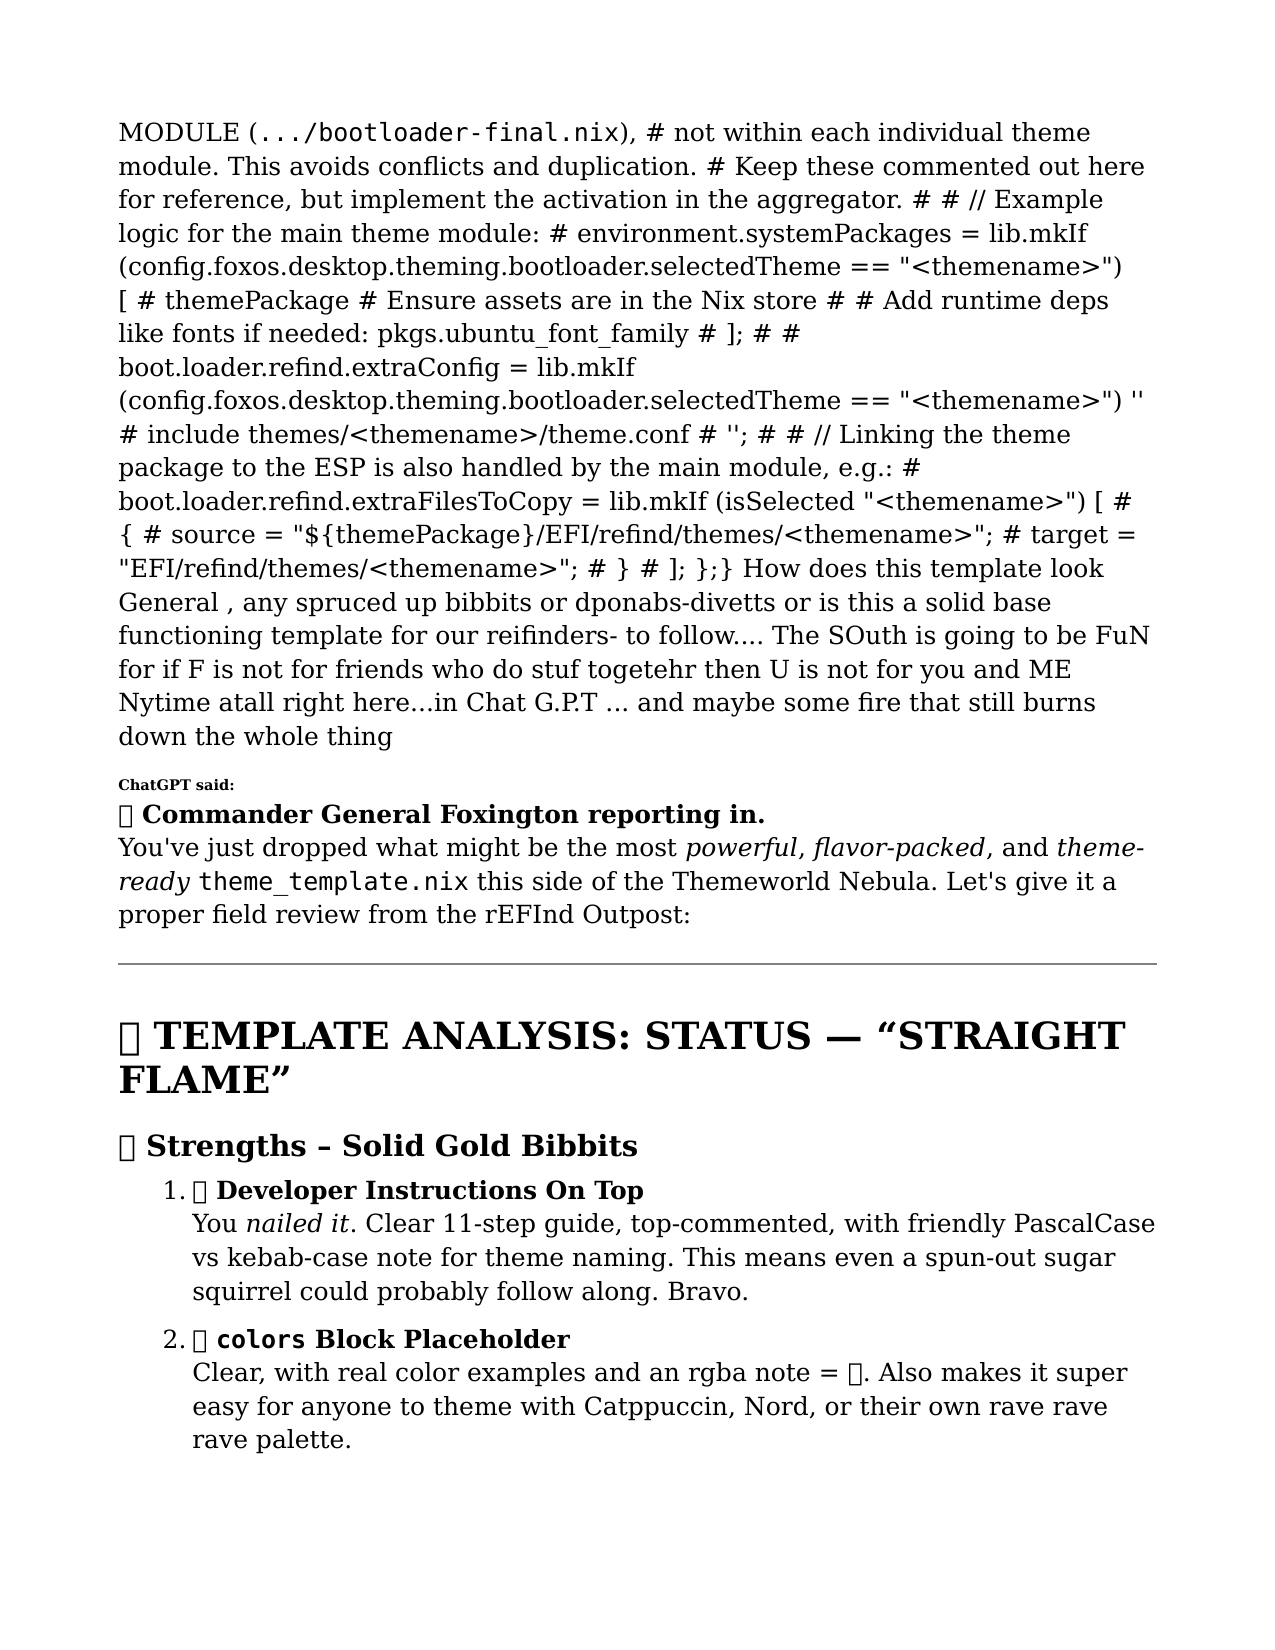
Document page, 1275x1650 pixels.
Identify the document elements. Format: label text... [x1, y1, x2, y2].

subtitle 🧪 TEMPLATE ANALYSIS: STATUS — “STRAIGHT FLAME” [118, 1014, 1157, 1102]
subtitle ✅ Strengths – Solid Gold Bibbits [118, 1129, 1157, 1163]
text 🎆 Commander General Foxington reporting in. You've just dropped what might be the most powerful, flavor-packed, and theme-ready theme_template.nix this side of the Themeworld Nebula. Let's give it a proper field review from the rEFInd Outpost: [118, 800, 1157, 930]
subtitle ChatGPT said: [118, 776, 1157, 793]
list 🔧 Developer Instructions On Top You nailed it. Clear 11-step guide, top-commented, with friendly PascalCase vs kebab-case note for theme naming. This means even a spun-out sugar squirrel could probably follow along. Bravo. [162, 1176, 1157, 1306]
list 🎨 colors Block Placeholder Clear, with real color examples and an rgba note = 💯. Also makes it super easy for anyone to theme with Catppuccin, Nord, or their own rave rave rave palette. [162, 1325, 1157, 1455]
text Bigger than Texas Verobser than A rare JJfox and Cheekier then an ol' GeneralPT devfox....even comes with themeworld squirels so spun out on cotton candy they cant even ...remember what they were going to ...finish ... before...ooh more candy # ./nixos/desktop/theming/bootloader/template/theme_template.nix## FoxOS rEFInd Theme Module Template# ------------------------------------# INSTRUCTIONS:# 1. Copy this file to a new directory, e.g., .../bootloader/mytheme/mytheme.nix# 2. Replace all instances of <ThemeName> with your theme's PascalCase name (e.g., CyberFox).# 3. Replace all instances of <themename> with your theme's kebab-case or snake_case name (e.g., cyber-fox). This will be used for file paths and option names.# 4. Update the options.foxos... path to match the final location of your theme module.# 5. Define your theme's colors in the let block.# 6. Implement the pkgs.runCommand blocks to generate your theme assets (banner, icons, selection). Replace the placeholder derivations. Use ImageMagick or other tools as needed.# 7. Customize the themeConfContent with your theme's specific rEFInd settings, referencing your generated assets via their *rEFInd paths* (e.g., EFI/refind/themes/<themename>/banner.png).# 8. Ensure the themePackage derivation correctly copies all generated assets into the $out/EFI/refind/themes/<themename>/ structure.# 9. Add necessary buildInputs (like pkgs.imagemagick) to the themePackage derivation.# 10. Update the meta information.# 11. Register your theme in the main bootloader theme aggregator module (e.g., .../bootloader/default.nix or .../bootloader-final.nix){ config, pkgs, lib, ... }:let # Define the path for this theme's options based on its location # !! IMPORTANT: UPDATE this path prefix if you place the theme elsewhere !! optionPath = config.foxos.desktop.theming.bootloader.custom."<themename>"; # Example path cfg = optionPath; # ----- 🎨 Theme Color Palette ----- # # TODO: Define your theme's color palette here colors = { background = "#2d2d2d"; primary = "#ff5733"; secondary = "#33ff57"; accent = "#3357ff"; text = "#f0f0f0"; highlightBg = "rgba(255, 87, 51, 0.4)"; # Example semi-transparent }; # ----- 🖼️ Asset Generation ----- # # TODO: Implement helpers for procedural generation if needed (e.g., makeIcon) # Example Helper (borrowed from Gemini theme, adapt as needed): # makeIcon = { name, symbol ? "", bgColor ? colors.primary, fgColor ? colors.text, size ? 128 }: # pkgs.runCommand "<themename>-icon-${name}" { buildInputs = [ pkgs.imagemagick pkgs.coreutils ]; } '' # convert -size ${toString size}x${toString size} xc:none \ # -fill "${bgColor}" -draw "roundrectangle 0,0 ${toString size},${toString size} 20,20" \ # # ... (rest of imagemagick commands) ... # $out/icon.png # ''; # --- Placeholder Asset Derivations --- # !! IMPORTANT: Replace these placeholders with actual asset generation logic !! banner = pkgs.runCommand "<themename>-banner-placeholder" {} ''mkdir -p $out; echo "Replace me" > $out/banner.png''; selection_big = pkgs.runCommand "<themename>-sel-big-placeholder" {} ''mkdir -p $out; echo "Replace me" > $out/selection_big.png''; selection_small = pkgs.runCommand "<themename>-sel-small-placeholder" {} ''mkdir -p $out; echo "Replace me" > $out/selection_small.png''; # icon helpers might create these: icon_foxos = pkgs.runCommand "<themename>-icon-foxos-placeholder" {} ''mkdir -p $out; echo "Replace me" > $out/os_foxos.png''; icon_nixos_gen = pkgs.runCommand "<themename>-icon-nixos-gen-placeholder" {} ''mkdir -p $out; echo "Replace me" > $out/os_nixos_gen.png''; icon_arch = pkgs.runCommand "<themename>-icon-arch-placeholder" {} ''mkdir -p $out; echo "Replace me" > $out/os_arch.png''; icon_garuda = pkgs.runCommand "<themename>-icon-garuda-placeholder" {} ''mkdir -p $out; echo "Replace me" > $out/os_garuda.png''; logo = pkgs.runCommand "<themename>-logo-placeholder" {} ''mkdir -p $out; echo "Replace me" > $out/logo.png''; # ----- 📜 Theme Configuration File Content ----- # themeConfContent = let # Fetch global settings (ensure these options exist in your main config) timeoutValue = toString (config.foxos.desktop.theming.bootloader.timeout or 5); resolutionValue = config.foxos.desktop.theming.bootloader.resolution or "1920x1080"; # You can also reference theme-specific options from cfg here if needed # exampleVariant = cfg.variant or "default"; in pkgs.writeText "theme.conf" '' # rEFInd Theme: <ThemeName> - Generated for FoxOS # -------------------------------------------------- # Basic Settings resolution ${resolutionValue} timeout ${timeoutValue} use_graphics_for linux,grub hideui hints,label,singleuser,arrows,badges # Banner/Background banner EFI/refind/themes/<themename>/banner.png banner_scale fillscreen # Icons & Font icons_dir EFI/refind/themes/<themename>/icons icon_size 128 # TODO: Adjust if needed small_icon_size 48 # TODO: Adjust if needed font ${pkgs.ubuntu_font_family}/share/fonts/truetype/Ubuntu-Regular.ttf # TODO: Change font if desired # Colors text_color ${colors.text} # TODO: Adjust # TODO: Add other color settings (menu_color, etc.) if needed # Selection Highlight selection_big EFI/refind/themes/<themename>/selection_big.png selection_small EFI/refind/themes/<themename>/selection_small.png selection_background none # Use graphic alpha usually # Optional Logo # banner_logo EFI/refind/themes/<themename>/logo.png # banner_logo_pos 50% 10% # ---- Placeholder Menu Entries ---- # It's often better to define main menu entries in the central # refind module configuration for consistency across themes. # Only include entries here if they are *highly specific* to this theme. menuentry "🦊 FoxOS (<ThemeName>)" { icon os_foxos.png loader /EFI/nixos/grubx64.efi # Adjust loader path as needed } menuentry "❄️ NixOS Generations (<ThemeName>)" { icon os_nixos_gen.png loader /EFI/boot/bootx64.efi # Adjust as needed } # TODO: Add theme-specific settings below, if any ''; # ----- 📦 Theme Package Derivation ----- # themePackage = pkgs.stdenv.mkDerivation { name = "refind-theme-<themename>"; src = ./.; # Not really used when generating assets # TODO: Add necessary build inputs (imagemagick, fonts if generating glyphs, etc.) buildInputs = [ pkgs.makeWrapper ]; # Pass paths of generated assets to the builder script inherit banner selection_big selection_small themeConfContent logo; # Pass icon paths inherit icon_foxos icon_nixos_gen icon_arch icon_garuda; installPhase = '' THEME_DIR=$out/EFI/refind/themes/<themename> ICON_DIR=$THEME_DIR/icons mkdir -p $ICON_DIR echo "Installing <ThemeName> theme assets..." # Copy main assets cp ${banner}/*.png $THEME_DIR/banner.png cp ${selection_big}/*.png $THEME_DIR/selection_big.png cp ${selection_small}/*.png $THEME_DIR/selection_small.png cp ${logo}/*.png $THEME_DIR/logo.png # If using a logo # Copy generated OS icons cp ${icon_foxos}/*.png $ICON_DIR/os_foxos.png cp ${icon_nixos_gen}/*.png $ICON_DIR/os_nixos_gen.png cp ${icon_arch}/*.png $ICON_DIR/os_arch.png # Add more as needed cp ${icon_garuda}/*.png $ICON_DIR/os_garuda.png # Add more as needed # TODO: Add commands to copy any other custom icons (tools, etc.) # Write the configuration file cp ${themeConfContent} $THEME_DIR/theme.conf echo "<ThemeName> Theme installed to $out" ''; # Prevent checks from failing on placeholder sources dontStrip = true; dontPatchELF = true; dontFixup = true; meta = { description = "rEFInd Theme: <ThemeName> for FoxOS"; # TODO: Update license if necessary license = lib.licenses.mit; # TODO: Update platforms if needed platforms = lib.platforms.all; # TODO: Add maintainer info # maintainers = [ lib.maintainers.yourGithubHandle ]; }; };in{ # ----- Options Definition ----- # options = { # Adjust the path here based on the final directory structure # e.g., foxos.desktop.theming.bootloader.custom."<themename>" ${lib.strings.removeSuffix "." (lib.concatMapStringsSep "." (x: x) (lib.splitString "." "foxos.desktop.theming.bootloader.custom.<themename>"))} = { enable = lib.mkEnableOption "Enable the <ThemeName> rEFInd theme."; # TODO: Add theme-specific options here if needed # variant = lib.mkOption { # type = lib.types.enum [ "light" "dark" ]; # default = "dark"; # description = "<ThemeName> color variant."; # }; }; }; # ----- Configuration Activation ----- # config = lib.mkIf cfg.enable { # Register this theme so it can be selected foxos.desktop.theming.bootloader.availableThemes."<themename>" = { name = "<themename>"; # Used by refind include themes/<themename>/theme.conf package = themePackage; description = "<ThemeName>: A custom theme for FoxOS."; # TODO: Add better description }; # == IMPORTANT == # The logic below SHOULD IDEALLY LIVE IN THE MAIN BOOTLOADER/THEMING MODULE (.../bootloader-final.nix), # not within each individual theme module. This avoids conflicts and duplication. # Keep these commented out here for reference, but implement the activation in the aggregator. # # // Example logic for the main theme module: # environment.systemPackages = lib.mkIf (config.foxos.desktop.theming.bootloader.selectedTheme == "<themename>") [ # themePackage # Ensure assets are in the Nix store # # Add runtime deps like fonts if needed: pkgs.ubuntu_font_family # ]; # # boot.loader.refind.extraConfig = lib.mkIf (config.foxos.desktop.theming.bootloader.selectedTheme == "<themename>") '' # include themes/<themename>/theme.conf # ''; # # // Linking the theme package to the ESP is also handled by the main module, e.g.: # boot.loader.refind.extraFilesToCopy = lib.mkIf (isSelected "<themename>") [ # { # source = "${themePackage}/EFI/refind/themes/<themename>"; # target = "EFI/refind/themes/<themename>"; # } # ]; };} How does this template look General , any spruced up bibbits or dponabs-divetts or is this a solid base functioning template for our reifinders- to follow.... The SOuth is going to be FuN for if F is not for friends who do stuf togetehr then U is not for you and ME Nytime atall right here...in Chat G.P.T ... and maybe some fire that still burns down the whole thing [118, 118, 1157, 751]
